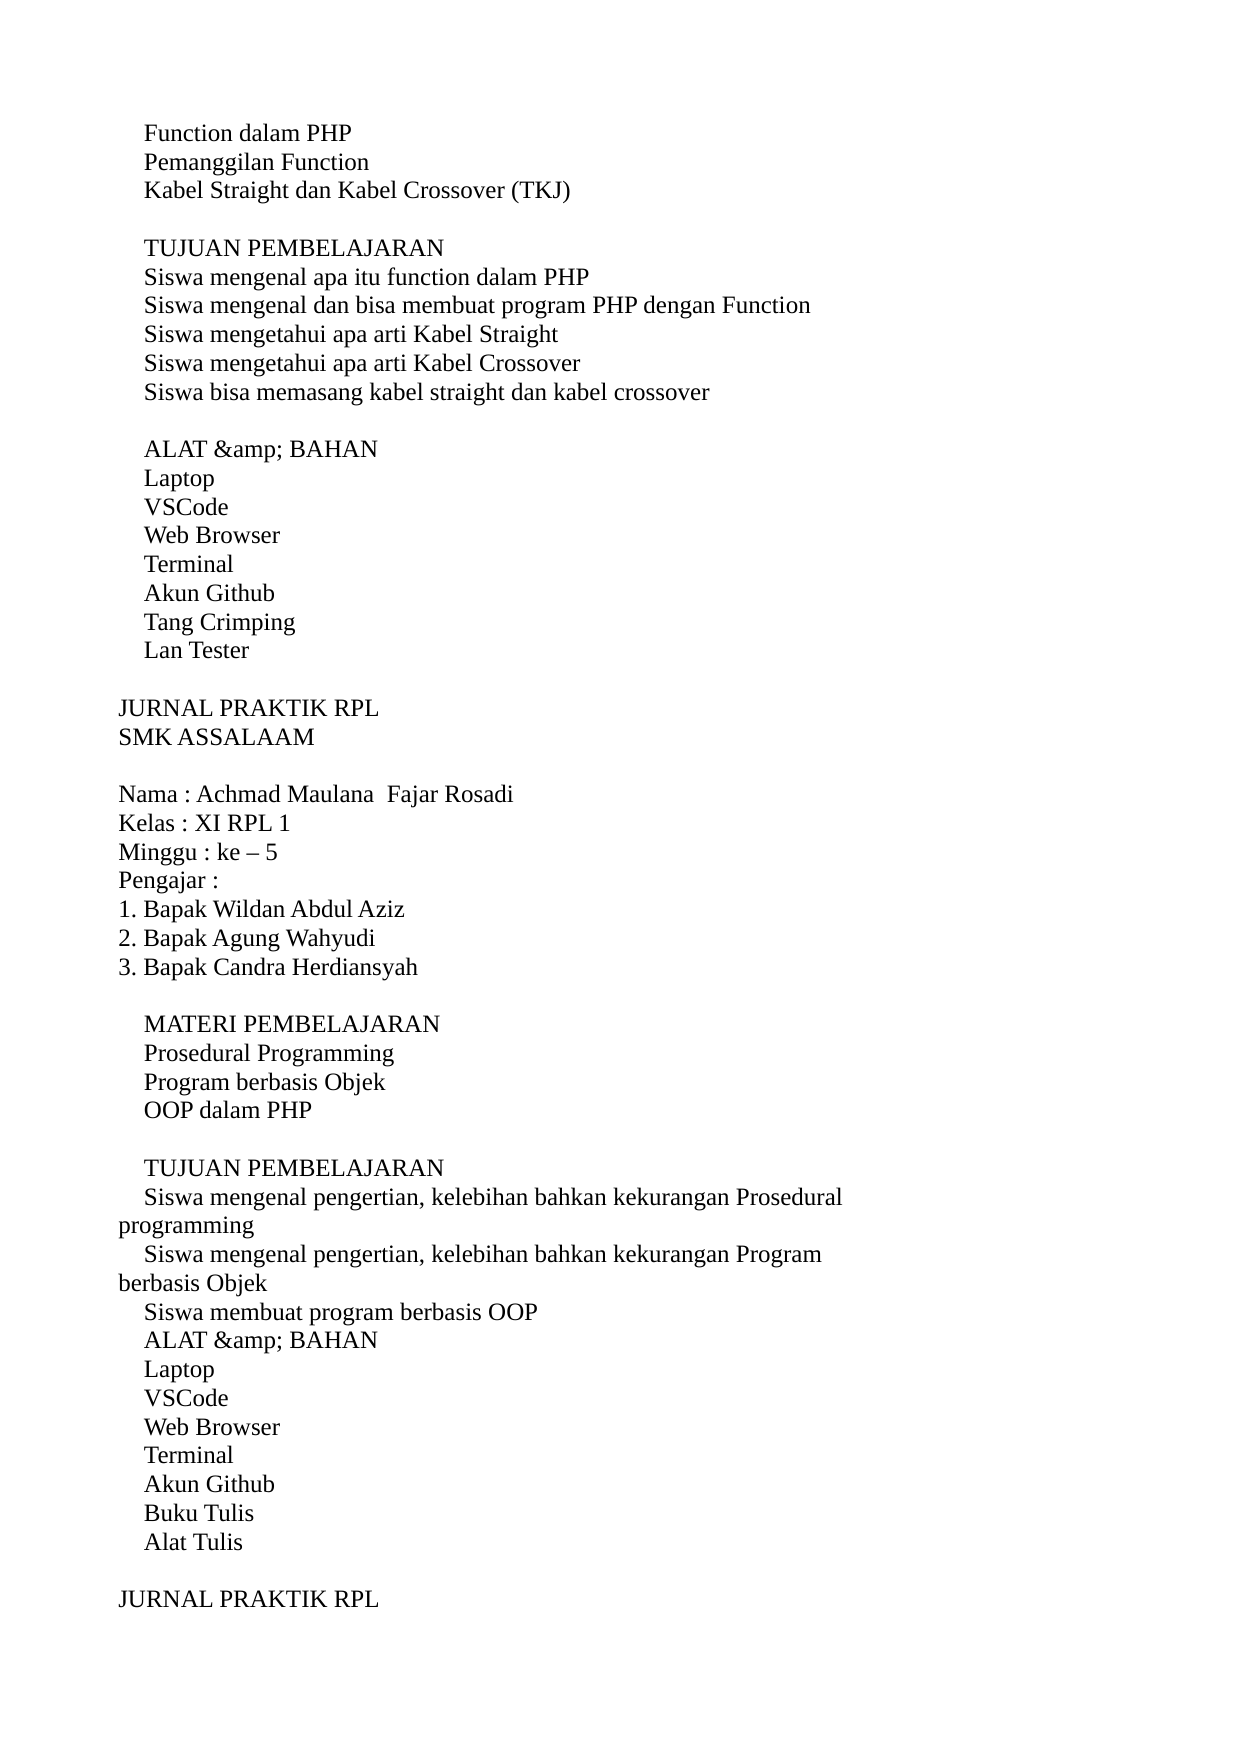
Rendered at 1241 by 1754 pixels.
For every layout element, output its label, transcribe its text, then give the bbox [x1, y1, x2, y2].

text Kelas : XI RPL 1 [118, 808, 1122, 837]
text  ALAT &amp; BAHAN [118, 434, 1122, 463]
text  Kabel Straight dan Kabel Crossover (TKJ) [118, 176, 1122, 204]
text  Siswa mengenal apa itu function dalam PHP [118, 262, 1122, 291]
text  Terminal [118, 549, 1122, 578]
text  Akun Github [118, 1469, 1122, 1498]
text 2. Bapak Agung Wahyudi [118, 923, 1122, 952]
text  Pemanggilan Function [118, 147, 1122, 176]
text  Siswa mengenal pengertian, kelebihan bahkan kekurangan Program [118, 1239, 1122, 1268]
text programming [118, 1211, 1122, 1239]
text  Laptop [118, 463, 1122, 492]
text  Function dalam PHP [118, 118, 1122, 147]
text JURNAL PRAKTIK RPL [118, 1584, 1122, 1613]
text SMK ASSALAAM [118, 722, 1122, 751]
text 1. Bapak Wildan Abdul Aziz [118, 894, 1122, 923]
text  Alat Tulis [118, 1527, 1122, 1556]
text  Buku Tulis [118, 1498, 1122, 1527]
text  TUJUAN PEMBELAJARAN [118, 1153, 1122, 1182]
text Nama : Achmad Maulana Fajar Rosadi [118, 779, 1122, 808]
text  OOP dalam PHP [118, 1096, 1122, 1124]
text  Siswa mengenal pengertian, kelebihan bahkan kekurangan Prosedural [118, 1182, 1122, 1211]
text  Tang Crimping [118, 607, 1122, 636]
text 3. Bapak Candra Herdiansyah [118, 952, 1122, 981]
text  VSCode [118, 492, 1122, 521]
text  VSCode [118, 1383, 1122, 1412]
text berbasis Objek [118, 1268, 1122, 1297]
text  Siswa membuat program berbasis OOP [118, 1297, 1122, 1326]
text  TUJUAN PEMBELAJARAN [118, 233, 1122, 262]
text Minggu : ke – 5 [118, 837, 1122, 866]
text Pengajar : [118, 866, 1122, 894]
text  Terminal [118, 1441, 1122, 1469]
text  Siswa bisa memasang kabel straight dan kabel crossover [118, 377, 1122, 406]
text  Web Browser [118, 1412, 1122, 1441]
text  Siswa mengetahui apa arti Kabel Crossover [118, 348, 1122, 377]
text  ALAT &amp; BAHAN [118, 1326, 1122, 1354]
text  Akun Github [118, 578, 1122, 607]
text  Program berbasis Objek [118, 1067, 1122, 1096]
text  Siswa mengetahui apa arti Kabel Straight [118, 319, 1122, 348]
text JURNAL PRAKTIK RPL [118, 693, 1122, 722]
text  MATERI PEMBELAJARAN [118, 1009, 1122, 1038]
text  Web Browser [118, 521, 1122, 549]
text  Siswa mengenal dan bisa membuat program PHP dengan Function [118, 291, 1122, 319]
text  Lan Tester [118, 636, 1122, 664]
text  Laptop [118, 1354, 1122, 1383]
text  Prosedural Programming [118, 1038, 1122, 1067]
